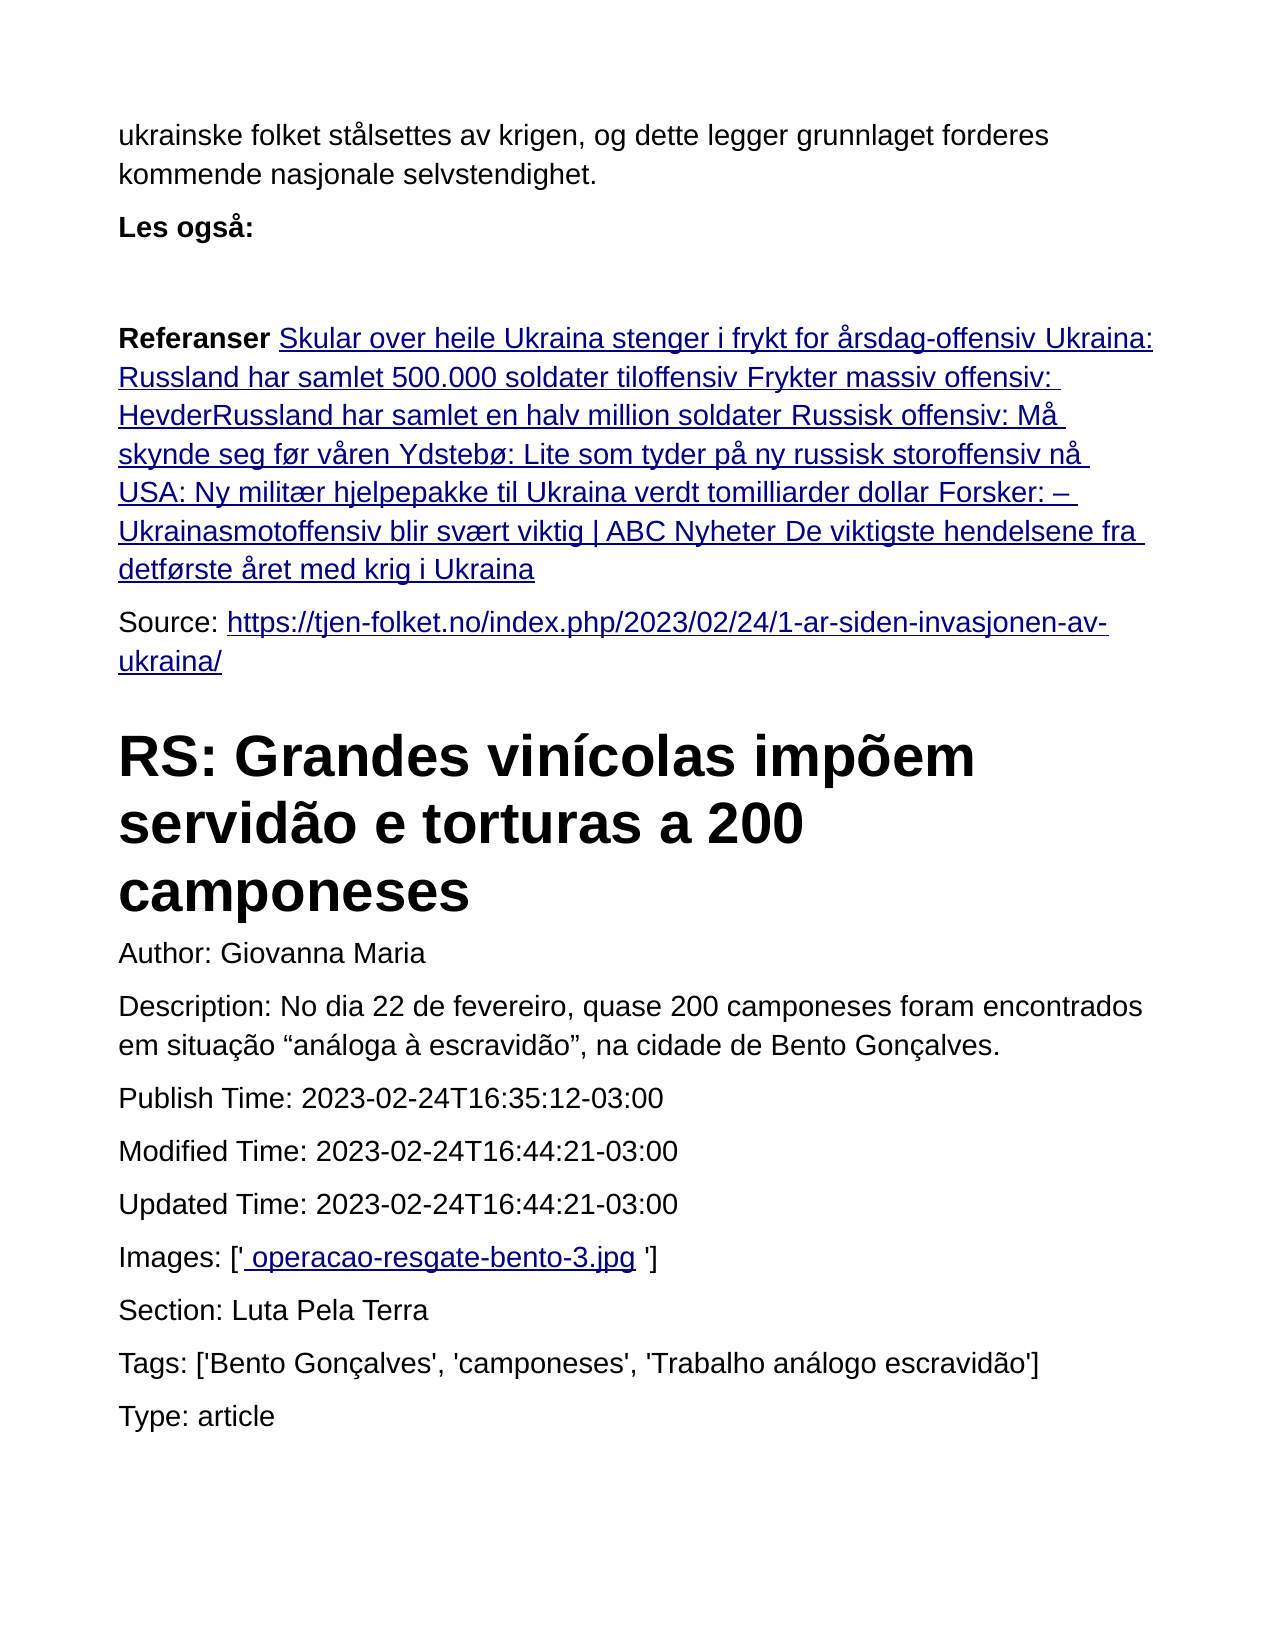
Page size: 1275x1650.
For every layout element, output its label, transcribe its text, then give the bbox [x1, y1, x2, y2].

text ukrainske folket stålsettes av krigen, og dette legger grunnlaget forderes kommende nasjonale selvstendighet. [118, 118, 1157, 190]
text Referanser Skular over heile Ukraina stenger i frykt for årsdag-offensiv Ukraina: Russland har samlet 500.000 soldater tiloffensiv Frykter massiv offensiv: HevderRussland har samlet en halv million soldater Russisk offensiv: Må skynde seg før våren Ydstebø: Lite som tyder på ny russisk storoffensiv nå USA: Ny militær hjelpepakke til Ukraina verdt tomilliarder dollar Forsker: – Ukrainasmotoffensiv blir svært viktig | ABC Nyheter De viktigste hendelsene fra detførste året med krig i Ukraina [118, 321, 1157, 586]
text Modified Time: 2023-02-24T16:44:21-03:00 [118, 1134, 1157, 1167]
text Source: https://tjen-folket.no/index.php/2023/02/24/1-ar-siden-invasjonen-av-ukraina/ [118, 606, 1157, 678]
text Les også: [118, 210, 1157, 243]
text Author: Giovanna Maria [118, 936, 1157, 969]
text Krigen i Ukraina [177, 263, 1098, 292]
text Images: [' operacao-resgate-bento-3.jpg '] [118, 1240, 1157, 1274]
text Tags: ['Bento Gonçalves', 'camponeses', 'Trabalho análogo escravidão'] [118, 1346, 1157, 1380]
text Description: No dia 22 de fevereiro, quase 200 camponeses foram encontrados em situação “análoga à escravidão”, na cidade de Bento Gonçalves. [118, 989, 1157, 1061]
text Updated Time: 2023-02-24T16:44:21-03:00 [118, 1187, 1157, 1221]
text Publish Time: 2023-02-24T16:35:12-03:00 [118, 1081, 1157, 1114]
subtitle RS: Grandes vinícolas impõem servidão e torturas a 200 camponeses [118, 722, 1157, 923]
text Type: article [118, 1399, 1157, 1433]
text Section: Luta Pela Terra [118, 1293, 1157, 1327]
